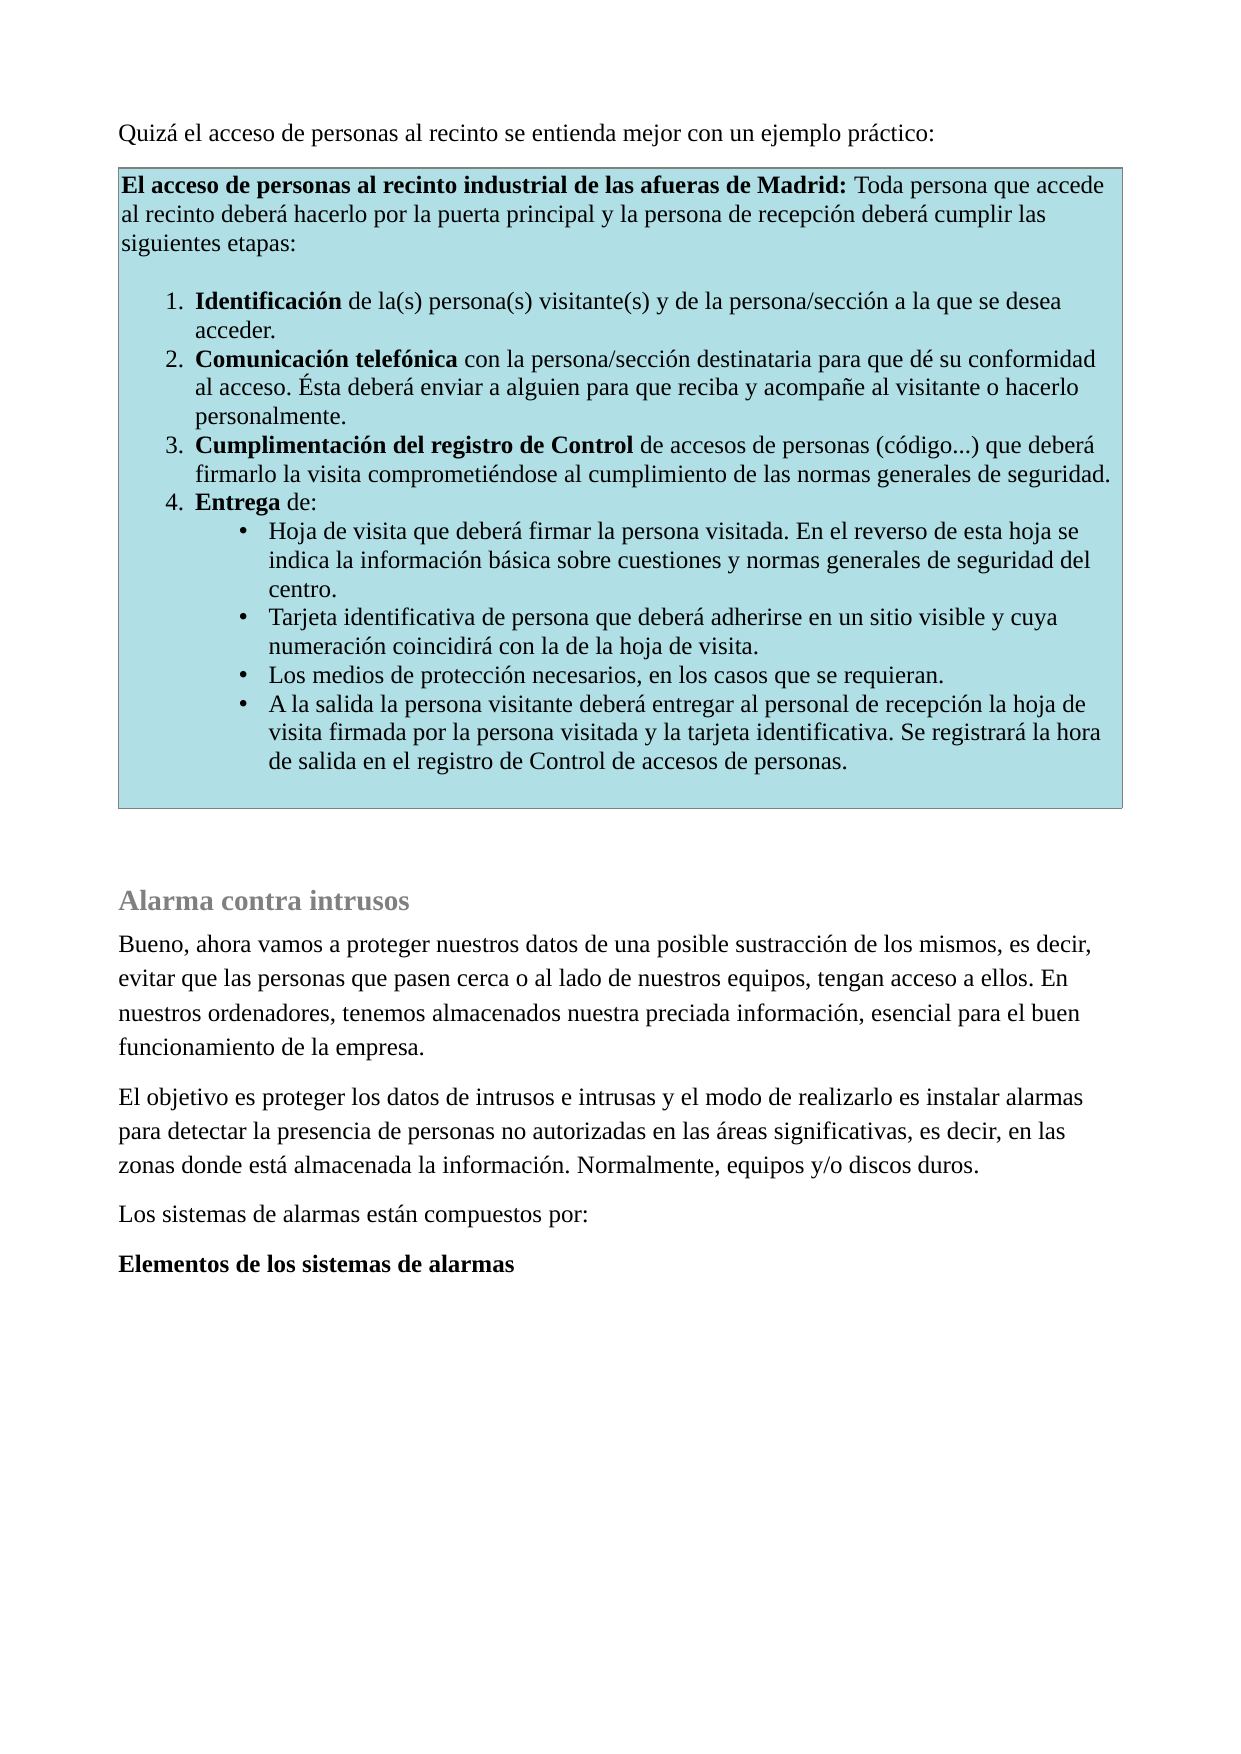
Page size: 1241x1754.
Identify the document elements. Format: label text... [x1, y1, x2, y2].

text Elementos de los sistemas de alarmas [118, 1249, 1122, 1277]
text El objetivo es proteger los datos de intrusos e intrusas y el modo de realizarlo es instalar alarmas para detectar la presencia de personas no autorizadas en las áreas significativas, es decir, en las zonas donde está almacenada la información. Normalmente, equipos y/o discos duros. [118, 1082, 1122, 1179]
text Los sistemas de alarmas están compuestos por: [118, 1199, 1122, 1228]
text Bueno, ahora vamos a proteger nuestros datos de una posible sustracción de los mismos, es decir, evitar que las personas que pasen cerca o al lado de nuestros equipos, tengan acceso a ellos. En nuestros ordenadores, tenemos almacenados nuestra preciada información, esencial para el buen funcionamiento de la empresa. [118, 929, 1122, 1061]
text Quizá el acceso de personas al recinto se entienda mejor con un ejemplo práctico: [118, 118, 1122, 147]
subtitle Alarma contra intrusos [118, 883, 1122, 917]
table_header El acceso de personas al recinto industrial de las afueras de Madrid: Toda persona que accede al recinto deberá hacerlo por la puerta principal y la persona de recepción deberá cumplir las siguientes etapas: Identificación de la(s) persona(s) visitante(s) y de la persona/sección a la que se desea acceder. Comunicación telefónica con la persona/sección destinataria para que dé su conformidad al acceso. Ésta deberá enviar a alguien para que reciba y acompañe al visitante o hacerlo personalmente. Cumplimentación del registro de Control de accesos de personas (código...) que deberá firmarlo la visita comprometiéndose al cumplimiento de las normas generales de seguridad. Entrega de: Hoja de visita que deberá firmar la persona visitada. En el reverso de esta hoja se indica la información básica sobre cuestiones y normas generales de seguridad del centro. Tarjeta identificativa de persona que deberá adherirse en un sitio visible y cuya numeración coincidirá con la de la hoja de visita. Los medios de protección necesarios, en los casos que se requieran. A la salida la persona visitante deberá entregar al personal de recepción la hoja de visita firmada por la persona visitada y la tarjeta identificativa. Se registrará la hora de salida en el registro de Control de accesos de personas. [119, 169, 1122, 807]
